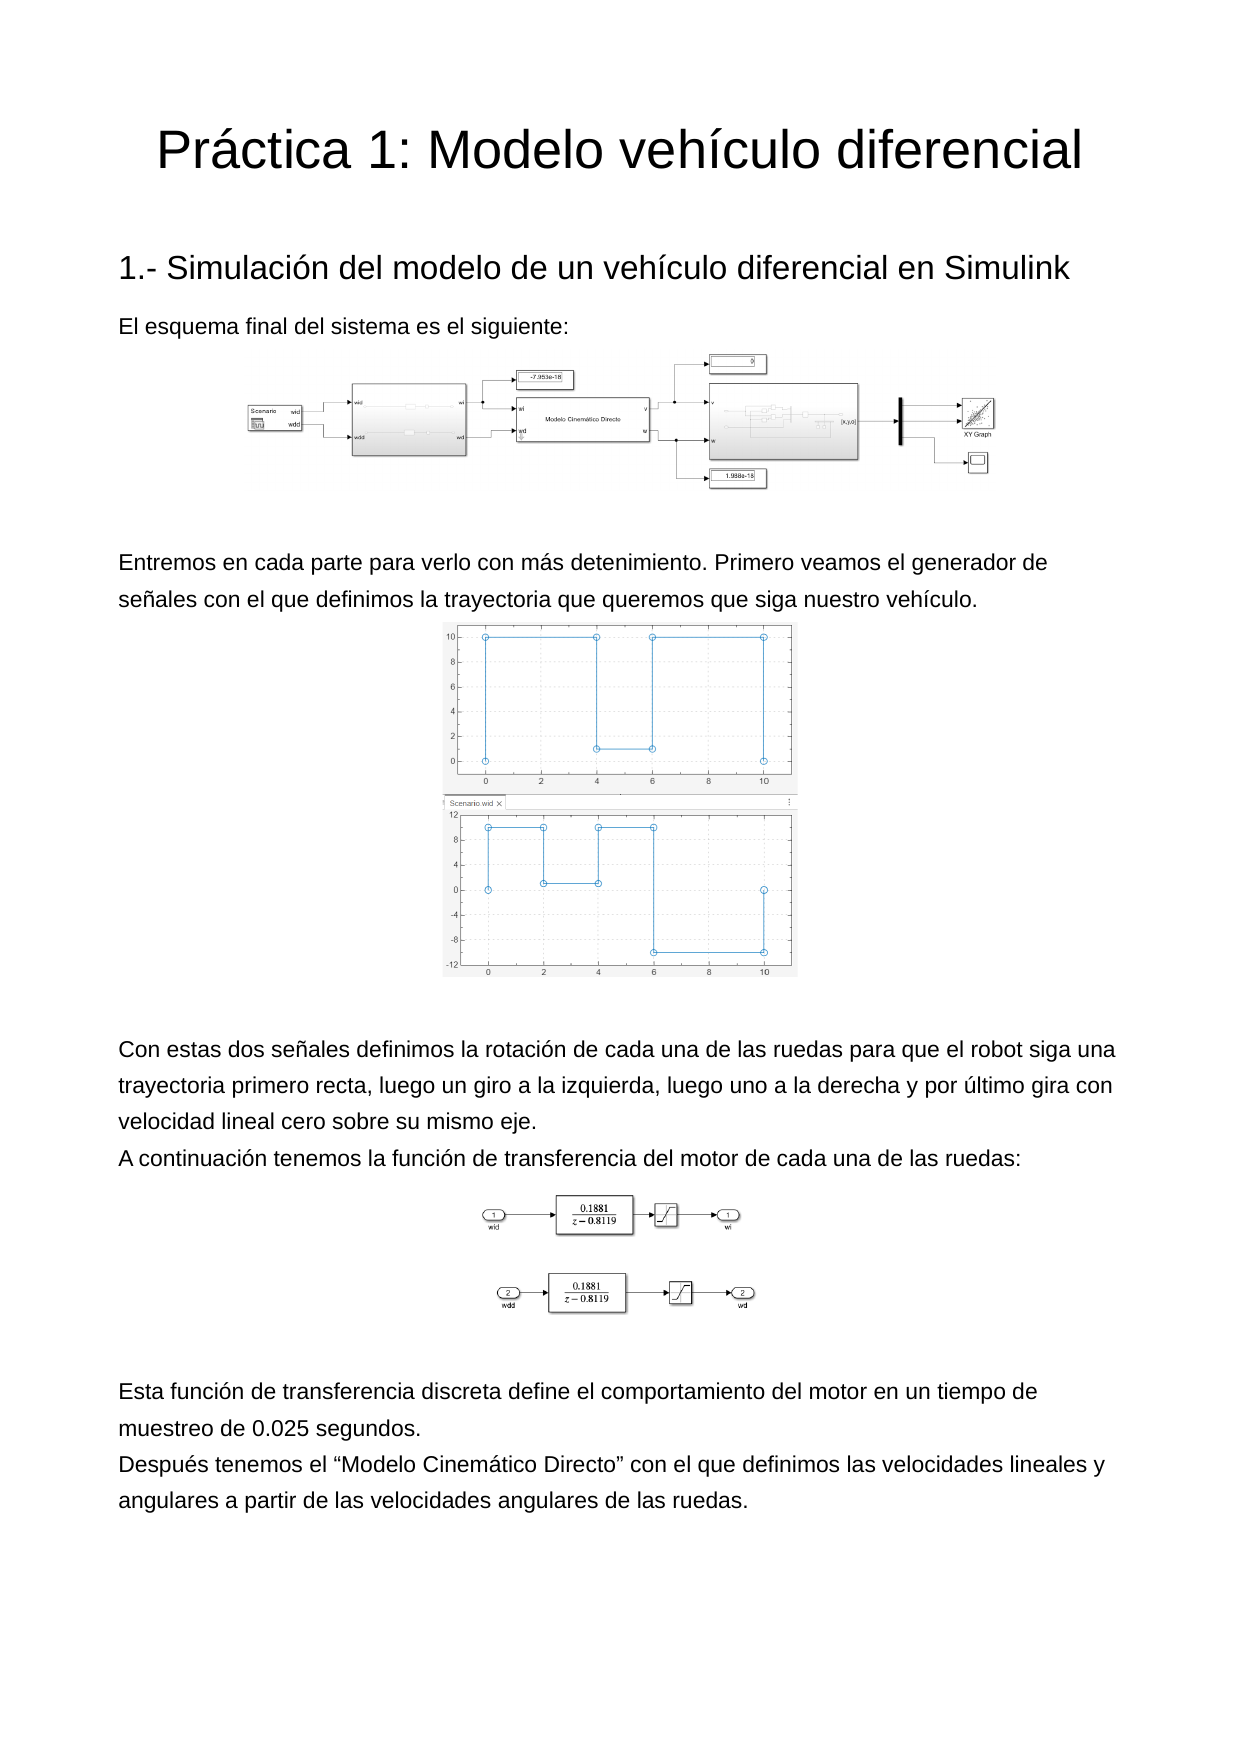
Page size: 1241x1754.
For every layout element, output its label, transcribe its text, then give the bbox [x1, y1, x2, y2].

picture [243, 349, 997, 491]
text Práctica 1: Modelo vehículo diferencial [118, 118, 1122, 180]
text Con estas dos señales definimos la rotación de cada una de las ruedas para que el robot siga una trayectoria primero recta, luego un giro a la izquierda, luego uno a la derecha y por último gira con velocidad lineal cero sobre su mismo eje. [118, 1036, 1122, 1134]
text Después tenemos el “Modelo Cinemático Directo” con el que definimos las velocidades lineales y angulares a partir de las velocidades angulares de las ruedas. [118, 1451, 1122, 1513]
text Esta función de transferencia discreta define el comportamiento del motor en un tiempo de muestreo de 0.025 segundos. [118, 1378, 1122, 1441]
picture [442, 622, 798, 977]
subtitle 1.- Simulación del modelo de un vehículo diferencial en Simulink [118, 248, 1122, 286]
text A continuación tenemos la función de transferencia del motor de cada una de las ruedas: [118, 1144, 1122, 1171]
text El esquema final del sistema es el siguiente: [118, 313, 1122, 340]
text Entremos en cada parte para verlo con más detenimiento. Primero veamos el generador de señales con el que definimos la trayectoria que queremos que siga nuestro vehículo. [118, 549, 1122, 612]
picture [470, 1181, 770, 1320]
